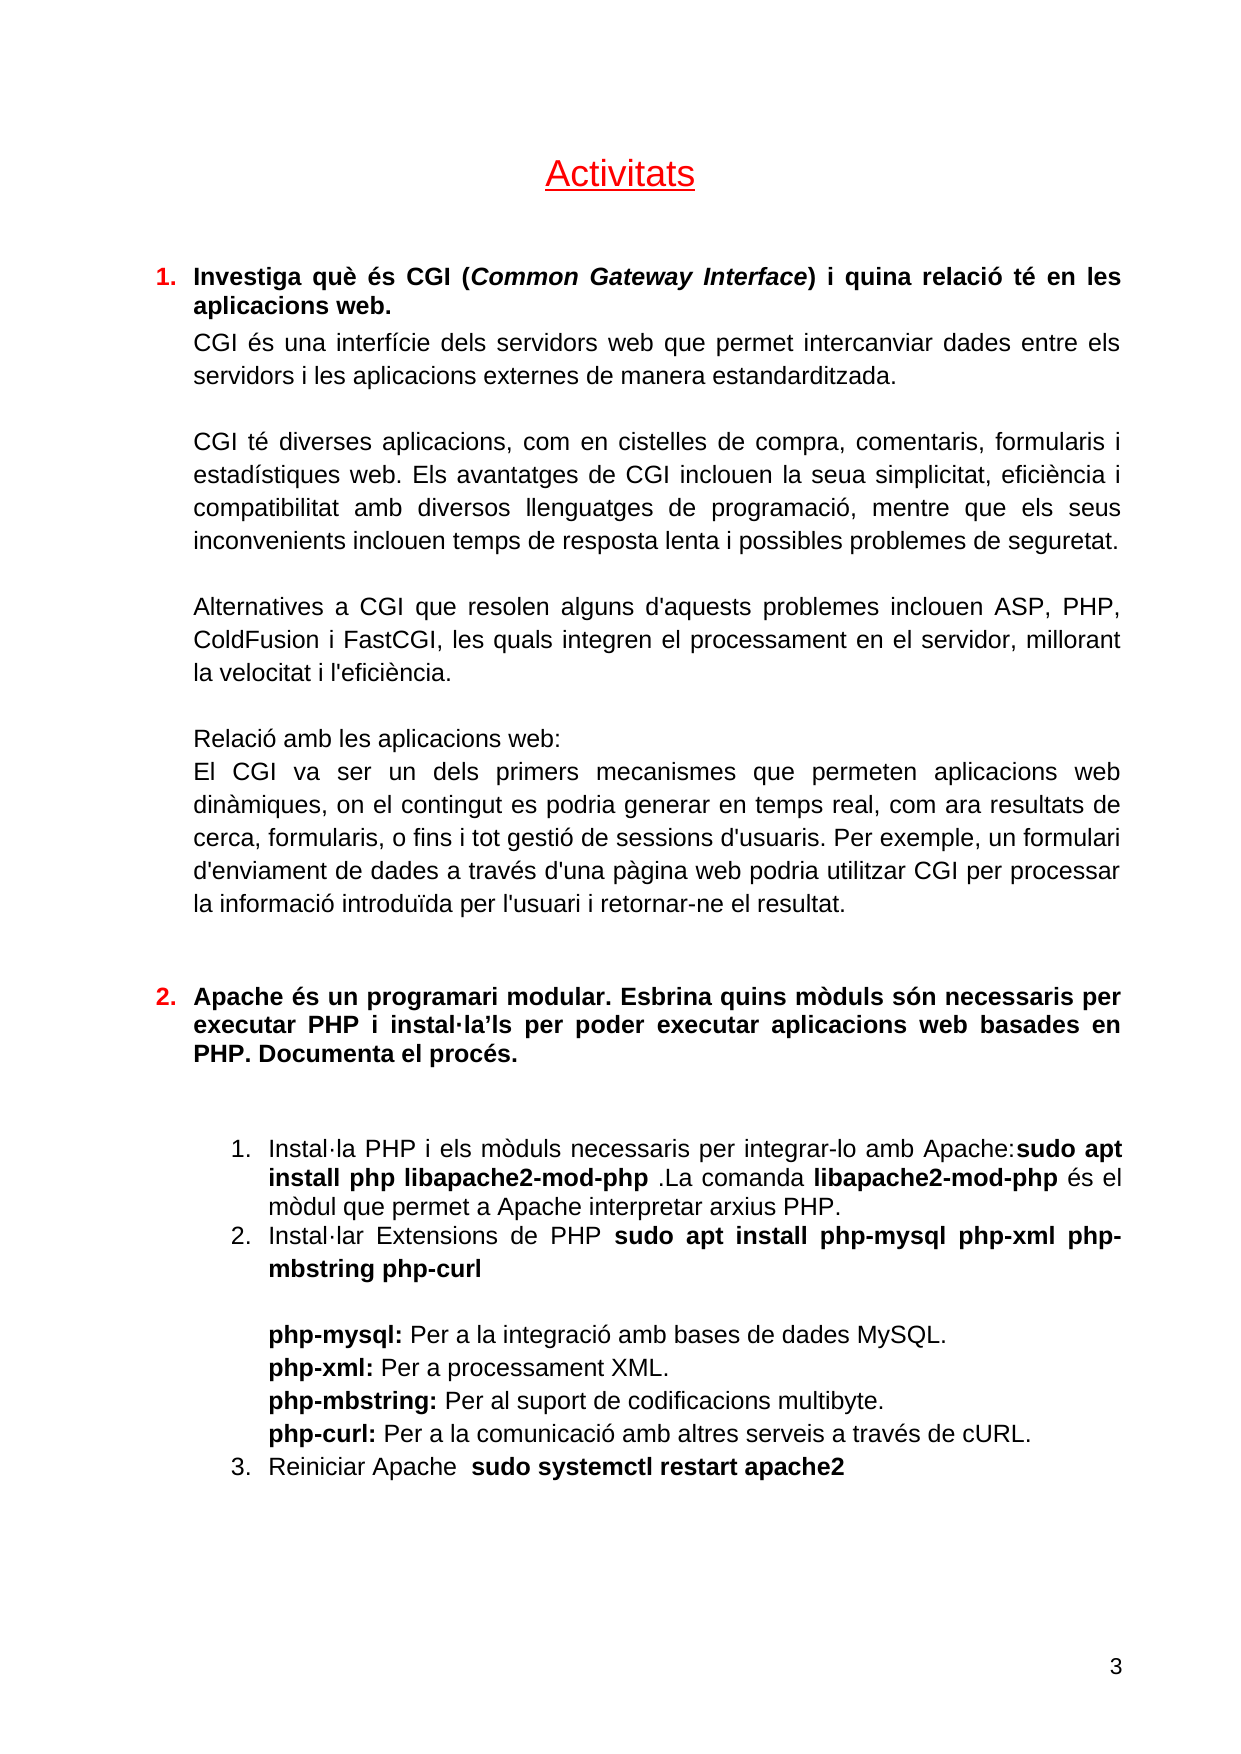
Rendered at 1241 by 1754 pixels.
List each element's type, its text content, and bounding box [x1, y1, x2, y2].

text php-mbstring: Per al suport de codificacions multibyte. [268, 1386, 1122, 1414]
text php-curl: Per a la comunicació amb altres serveis a través de cURL. [268, 1419, 1122, 1447]
list Instal·lar Extensions de PHP sudo apt install php-mysql php-xml php-mbstring php-curl [231, 1221, 1122, 1282]
list Instal·la PHP i els mòduls necessaris per integrar-lo amb Apache:sudo apt install php libapache2-mod-php .La comanda libapache2-mod-php és el mòdul que permet a Apache interpretar arxius PHP. [231, 1134, 1122, 1221]
subtitle Apache és un programari modular. Esbrina quins mòduls són necessaris per executar PHP i instal·la’ls per poder executar aplicacions web basades en PHP. Documenta el procés. [156, 982, 1122, 1068]
text CGI és una interfície dels servidors web que permet intercanviar dades entre els servidors i les aplicacions externes de manera estandarditzada. [193, 328, 1122, 390]
list Reiniciar Apache sudo systemctl restart apache2 [231, 1452, 1122, 1481]
text php-mysql: Per a la integració amb bases de dades MySQL. [268, 1320, 1122, 1348]
text php-xml: Per a processament XML. [268, 1353, 1122, 1381]
text Alternatives a CGI que resolen alguns d'aquests problemes inclouen ASP, PHP, ColdFusion i FastCGI, les quals integren el processament en el servidor, millorant la velocitat i l'eficiència. [193, 592, 1122, 687]
text Relació amb les aplicacions web: [193, 724, 1122, 753]
text CGI té diverses aplicacions, com en cistelles de compra, comentaris, formularis i estadístiques web. Els avantatges de CGI inclouen la seua simplicitat, eficiència i compatibilitat amb diversos llenguatges de programació, mentre que els seus inconvenients inclouen temps de resposta lenta i possibles problemes de seguretat. [193, 427, 1122, 555]
subtitle Activitats [118, 151, 1122, 194]
text El CGI va ser un dels primers mecanismes que permeten aplicacions web dinàmiques, on el contingut es podria generar en temps real, com ara resultats de cerca, formularis, o fins i tot gestió de sessions d'usuaris. Per exemple, un formulari d'enviament de dades a través d'una pàgina web podria utilitzar CGI per processar la informació introduïda per l'usuari i retornar-ne el resultat. [193, 757, 1122, 918]
subtitle Investiga què és CGI (Common Gateway Interface) i quina relació té en les aplicacions web. [156, 262, 1122, 320]
